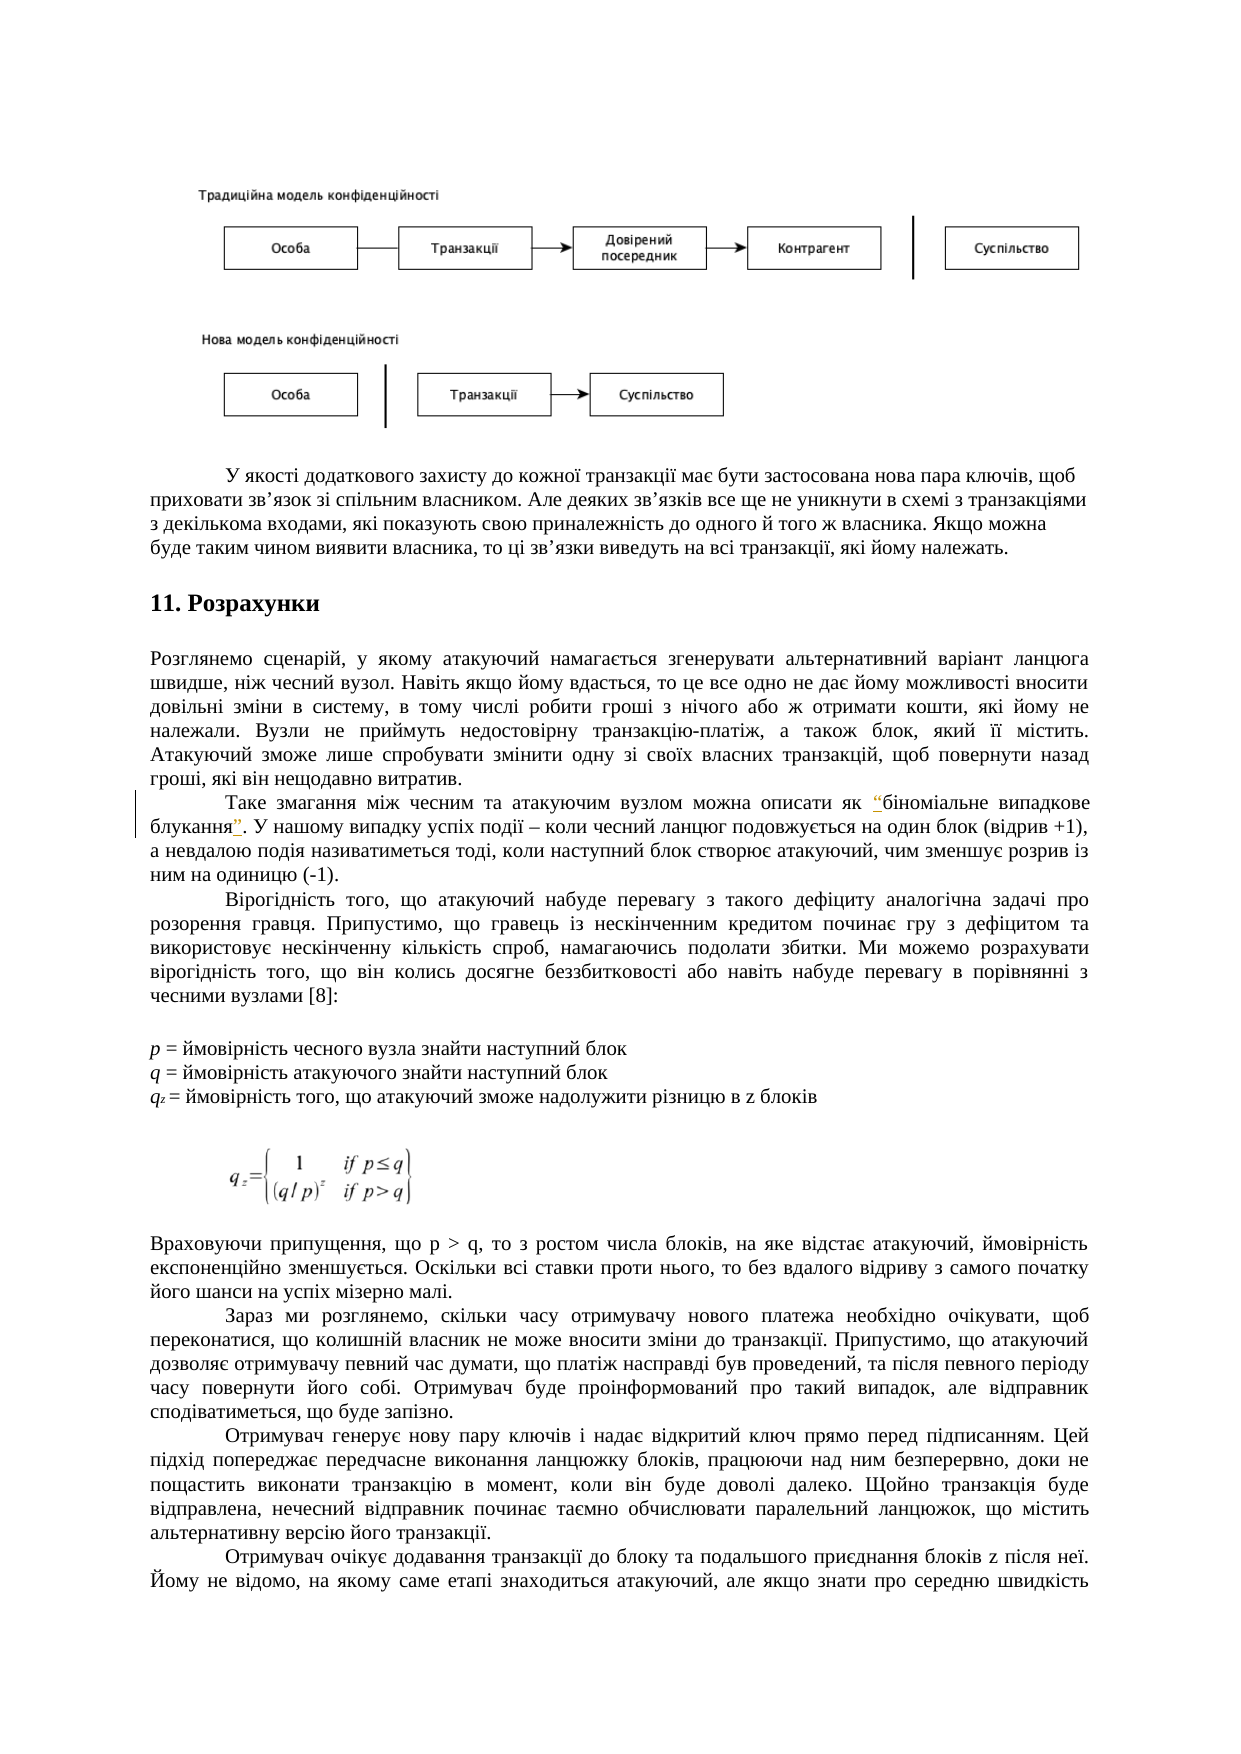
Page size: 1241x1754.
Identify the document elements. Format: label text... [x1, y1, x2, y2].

text Отримувач генерує нову пару ключів і надає відкритий ключ прямо перед підписанням. Цей підхід попереджає передчасне виконання ланцюжку блоків, працюючи над ним безперервно, доки не пощастить виконати транзакцію в момент, коли він буде доволі далеко. Щойно транзакція буде відправлена, нечесний відправник починає таємно обчислювати паралельний ланцюжок, що містить альтернативну версію його транзакції. [150, 1423, 1090, 1544]
text У якості додаткового захисту до кожної транзакції має бути застосована нова пара ключів, щоб приховати зв’язок зі спільним власником. Але деяких зв’язків все ще не уникнути в схемі з транзакціями з декількома входами, які показують свою приналежність до одного й того ж власника. Якщо можна буде таким чином виявити власника, то ці зв’язки виведуть на всі транзакції, які йому належать. [150, 150, 1090, 559]
text Таке змагання між чесним та атакуючим вузлом можна описати як “біноміальне випадкове блукання”. У нашому випадку успіх події – коли чесний ланцюг подовжується на один блок (відрив +1), а невдалою подія називатиметься тоді, коли наступний блок створює атакуючий, чим зменшує розрив із ним на одиницю (-1). [150, 790, 1090, 886]
text Розглянемо сценарій, у якому атакуючий намагається згенерувати альтернативний варіант ланцюга швидше, ніж чесний вузол. Навіть якщо йому вдасться, то це все одно не дає йому можливості вносити довільні зміни в систему, в тому числі робити гроші з нічого або ж отримати кошти, які йому не належали. Вузли не приймуть недостовірну транзакцію-платіж, а також блок, який її містить. Атакуючий зможе лише спробувати змінити одну зі своїх власних транзакцій, щоб повернути назад гроші, які він нещодавно витратив. [150, 646, 1090, 790]
text Отримувач очікує додавання транзакції до блоку та подальшого приєднання блоків z після неї. Йому не відомо, на якому саме етапі знаходиться атакуючий, але якщо знати про середню швидкість [150, 1544, 1090, 1592]
text 11. Розрахунки [150, 588, 1090, 617]
text Враховуючи припущення, що p > q, то з ростом числа блоків, на яке відстає атакуючий, ймовірність експоненційно зменшується. Оскільки всі ставки проти нього, то без вдалого відриву з самого початку його шанси на успіх мізерно малі. [150, 1231, 1090, 1303]
text Зараз ми розглянемо, скільки часу отримувачу нового платежа необхідно очікувати, щоб переконатися, що колишній власник не може вносити зміни до транзакції. Припустимо, що атакуючий дозволяє отримувачу певний час думати, що платіж насправді був проведений, та після певного періоду часу повернути його собі. Отримувач буде проінформований про такий випадок, але відправник сподіватиметься, що буде запізно. [150, 1303, 1090, 1423]
picture [222, 1137, 452, 1231]
text Вірогідність того, що атакуючий набуде перевагу з такого дефіциту аналогічна задачі про розорення гравця. Припустимо, що гравець із нескінченним кредитом починає гру з дефіцитом та використовує нескінченну кількість спроб, намагаючись подолати збитки. Ми можемо розрахувати вірогідність того, що він колись досягне беззбитковості або навіть набуде перевагу в порівнянні з чесними вузлами [8]: [150, 886, 1090, 1007]
picture [153, 168, 1094, 444]
text p = ймовірність чесного вузла знайти наступний блок q = ймовірність атакуючого знайти наступний блок qz = ймовірність того, що атакуючий зможе надолужити різницю в z блоків [150, 1036, 1090, 1108]
